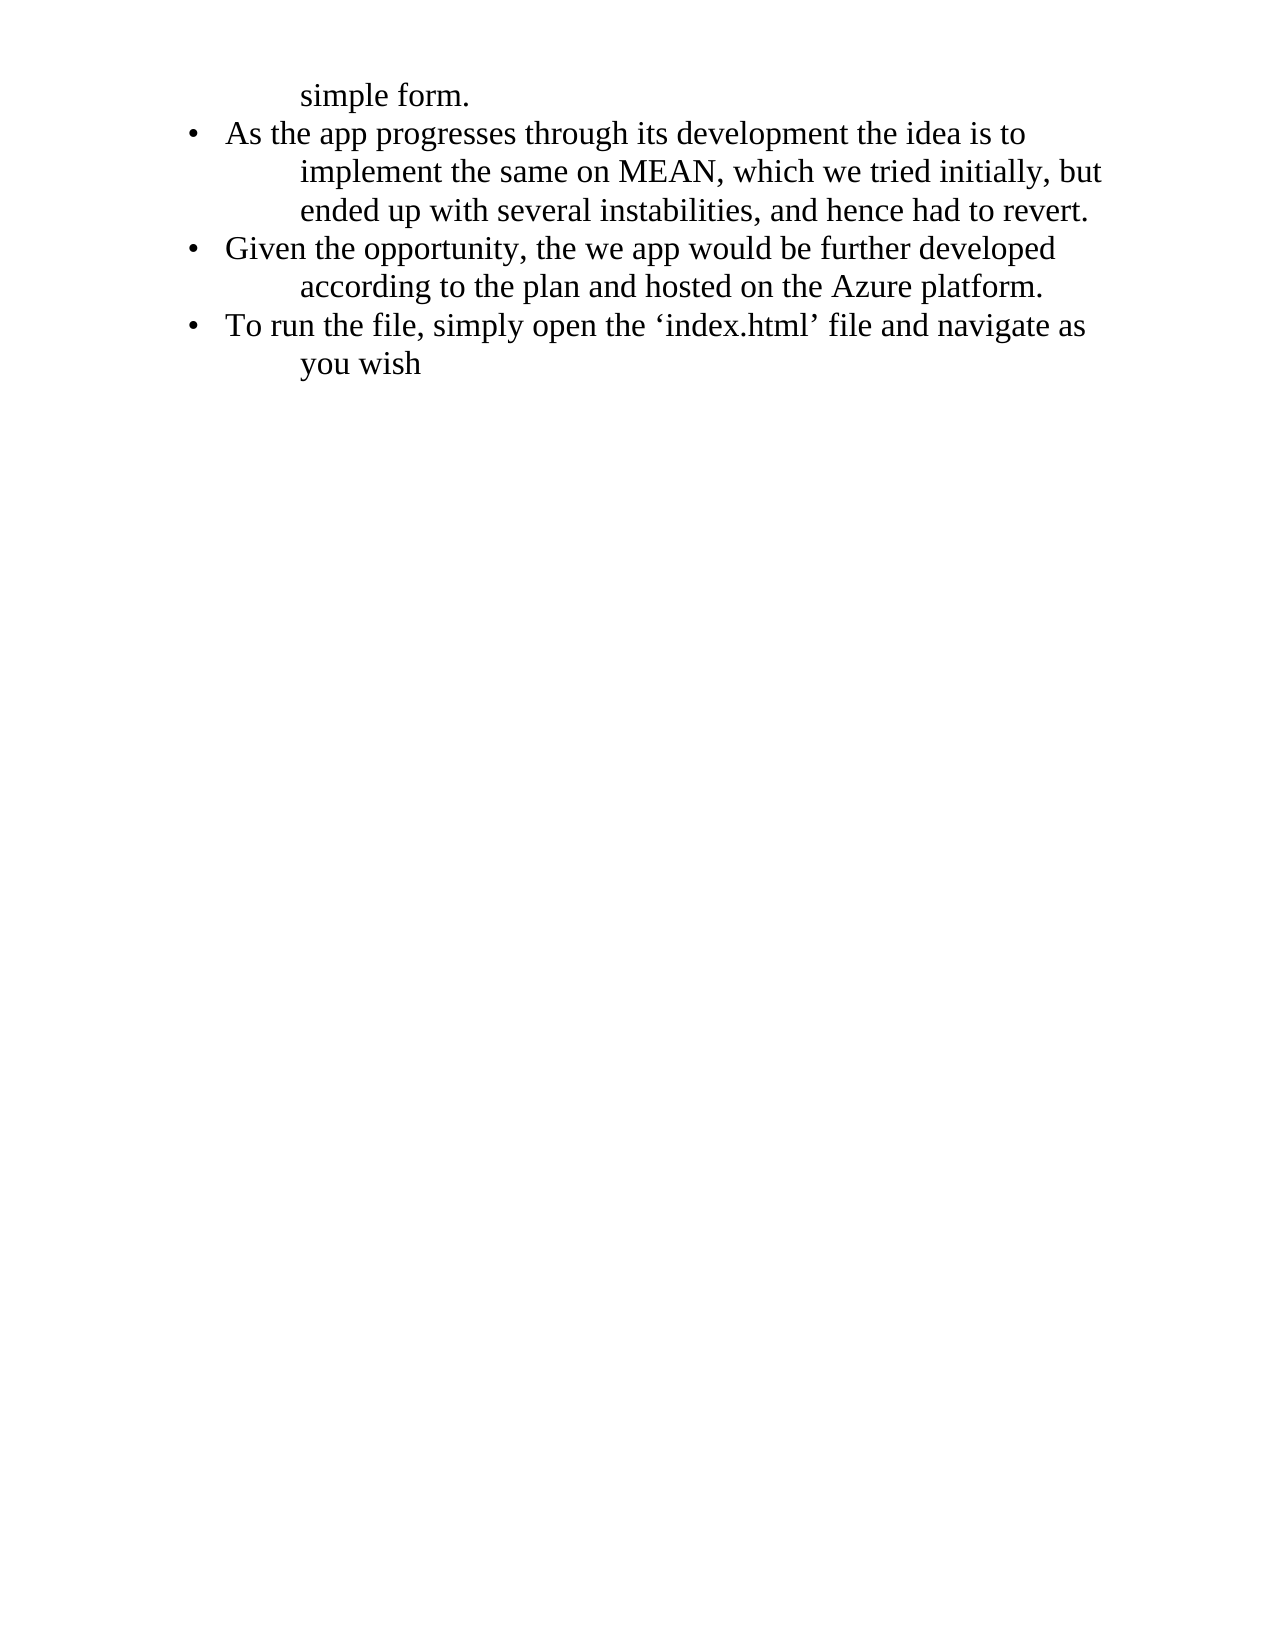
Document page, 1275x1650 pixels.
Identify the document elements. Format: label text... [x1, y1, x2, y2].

list As the app progresses through its development the idea is to implement the same on MEAN, which we tried initially, but ended up with several instabilities, and hence had to revert. [187, 113, 1125, 228]
list To run the file, simply open the ‘index.html’ file and navigate as you wish [187, 305, 1125, 382]
list simple form. [187, 75, 1125, 113]
list Given the opportunity, the we app would be further developed according to the plan and hosted on the Azure platform. [187, 228, 1125, 305]
